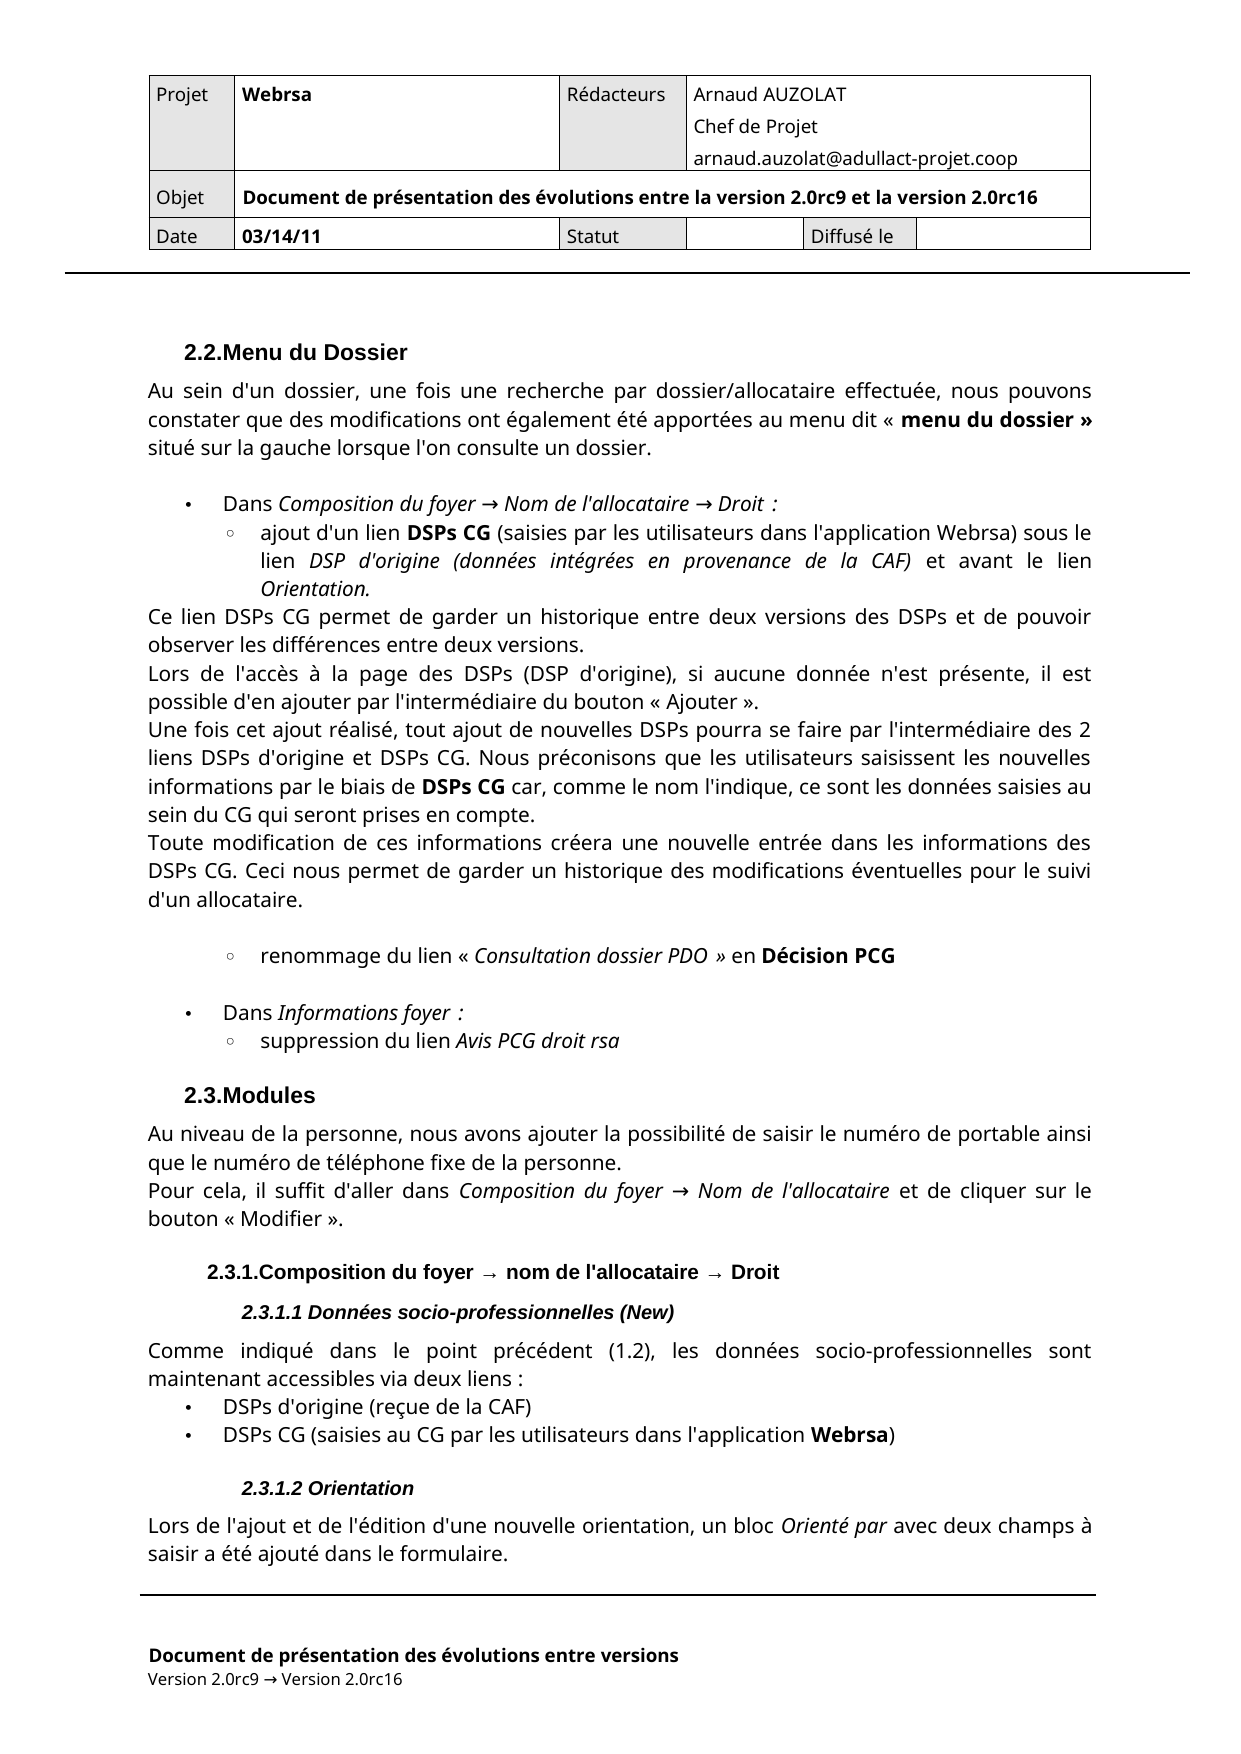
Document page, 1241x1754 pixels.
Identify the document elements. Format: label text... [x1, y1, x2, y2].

subtitle Modules [177, 1082, 1092, 1108]
list Dans Composition du foyer → Nom de l'allocataire → Droit : [185, 489, 1092, 518]
text Ce lien DSPs CG permet de garder un historique entre deux versions des DSPs et de pouvoir observer les différences entre deux versions. [148, 602, 1092, 659]
list DSPs d'origine (reçue de la CAF) [185, 1392, 1092, 1420]
text Lors de l'ajout et de l'édition d'une nouvelle orientation, un bloc Orienté par avec deux champs à saisir a été ajouté dans le formulaire. [148, 1511, 1092, 1567]
text Lors de l'accès à la page des DSPs (DSP d'origine), si aucune donnée n'est présente, il est possible d'en ajouter par l'intermédiaire du bouton « Ajouter ». [148, 659, 1092, 715]
text Toute modification de ces informations créera une nouvelle entrée dans les informations des DSPs CG. Ceci nous permet de garder un historique des modifications éventuelles pour le suivi d'un allocataire. [148, 828, 1092, 913]
text Pour cela, il suffit d'aller dans Composition du foyer → Nom de l'allocataire et de cliquer sur le bouton « Modifier ». [148, 1176, 1092, 1232]
text Comme indiqué dans le point précédent (1.2), les données socio-professionnelles sont maintenant accessibles via deux liens : [148, 1336, 1092, 1392]
text Au sein d'un dossier, une fois une recherche par dossier/allocataire effectuée, nous pouvons constater que des modifications ont également été apportées au menu dit « menu du dossier » situé sur la gauche lorsque l'on consulte un dossier. [148, 377, 1092, 461]
list renommage du lien « Consultation dossier PDO » en Décision PCG [223, 941, 1092, 969]
subtitle Orientation [236, 1477, 1092, 1499]
text Au niveau de la personne, nous avons ajouter la possibilité de saisir le numéro de portable ainsi que le numéro de téléphone fixe de la personne. [148, 1119, 1092, 1176]
subtitle Données socio-professionnelles (New) [236, 1302, 1092, 1324]
text Une fois cet ajout réalisé, tout ajout de nouvelles DSPs pourra se faire par l'intermédiaire des 2 liens DSPs d'origine et DSPs CG. Nous préconisons que les utilisateurs saisissent les nouvelles informations par le biais de DSPs CG car, comme le nom l'indique, ce sont les données saisies au sein du CG qui seront prises en compte. [148, 715, 1092, 828]
subtitle Menu du Dossier [177, 339, 1092, 365]
list Dans Informations foyer : [185, 998, 1092, 1026]
list DSPs CG (saisies au CG par les utilisateurs dans l'application Webrsa) [185, 1420, 1092, 1449]
subtitle Composition du foyer → nom de l'allocataire → Droit [207, 1261, 1092, 1284]
list ajout d'un lien DSPs CG (saisies par les utilisateurs dans l'application Webrsa) sous le lien DSP d'origine (données intégrées en provenance de la CAF) et avant le lien Orientation. [223, 518, 1092, 602]
list suppression du lien Avis PCG droit rsa [223, 1026, 1092, 1054]
